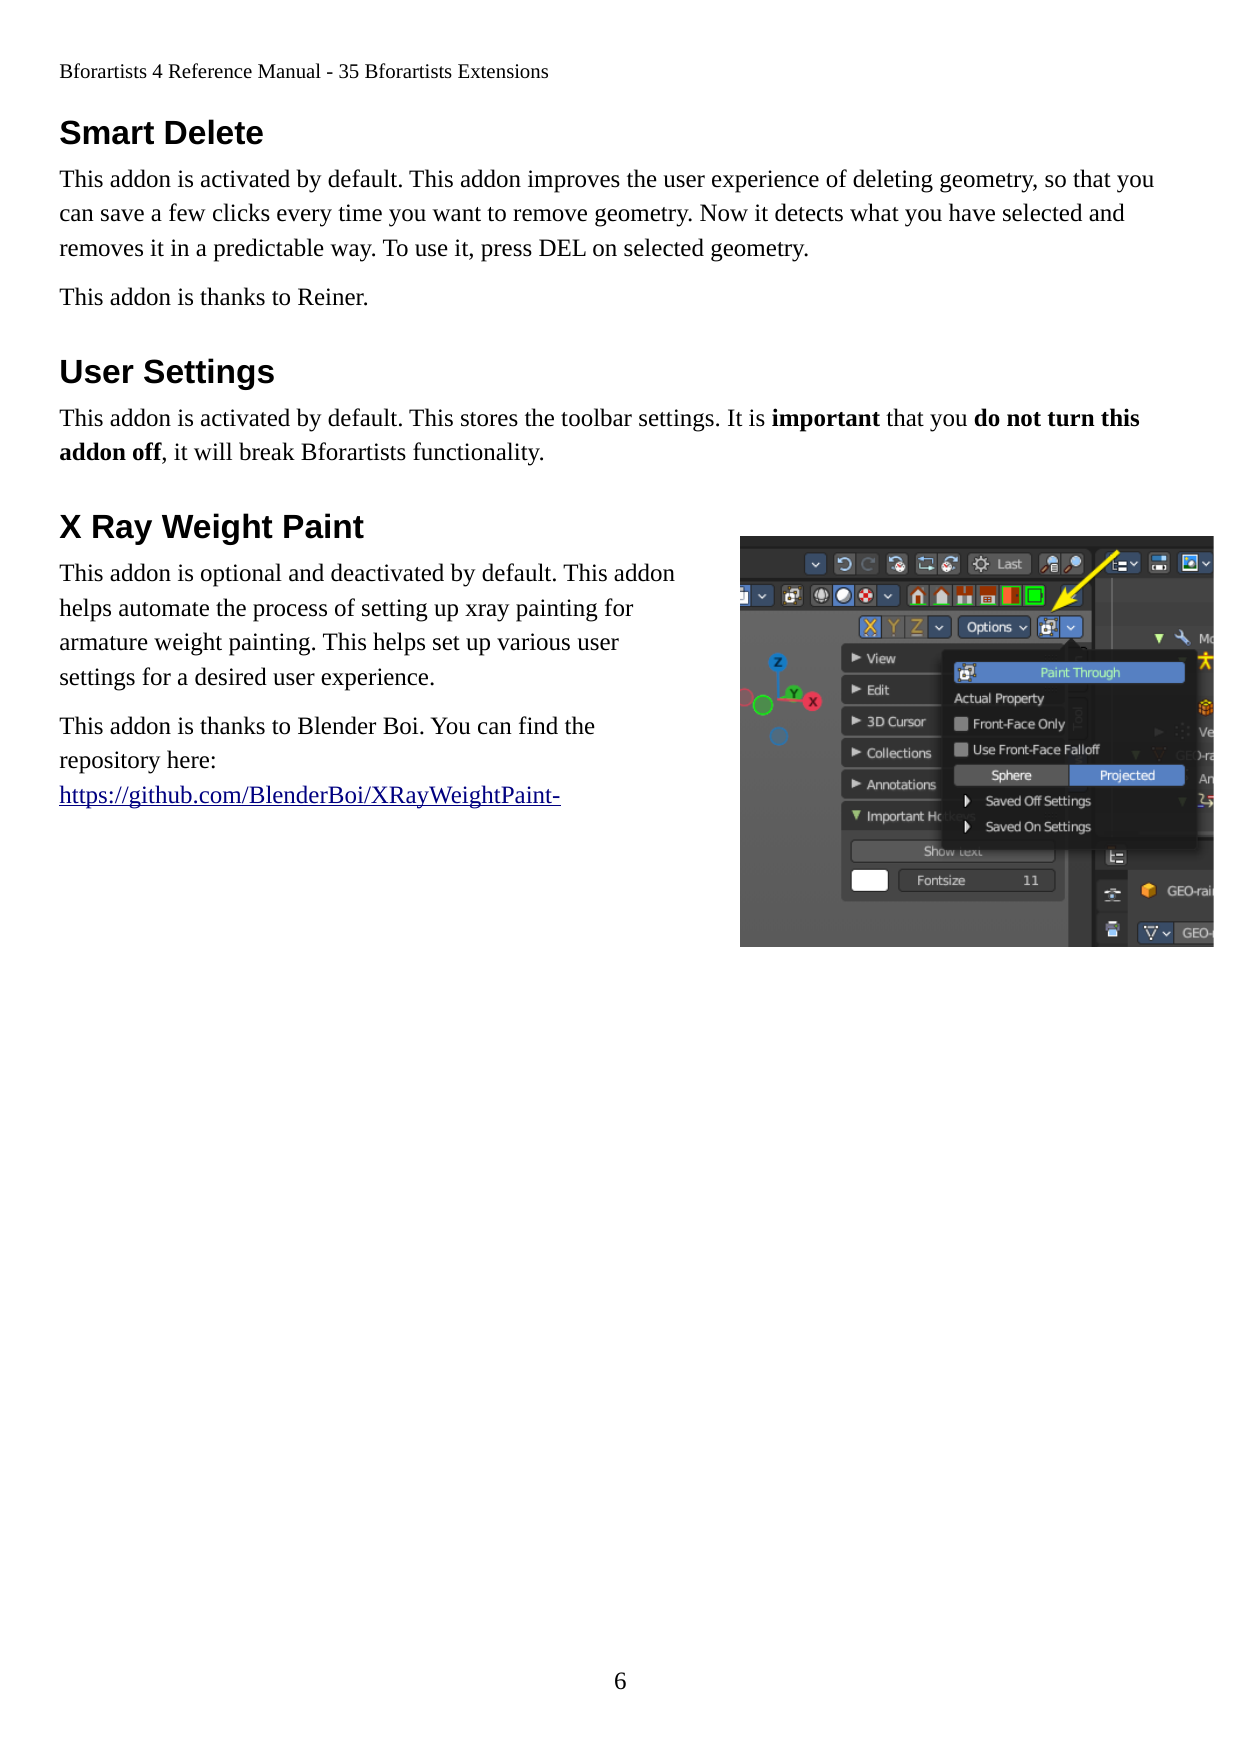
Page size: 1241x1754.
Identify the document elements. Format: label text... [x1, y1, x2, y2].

subtitle User Settings [59, 352, 1181, 390]
text This addon is activated by default. This stores the toolbar settings. It is important that you do not turn this addon off, it will break Bforartists functionality. [59, 403, 1181, 466]
subtitle Smart Delete [59, 113, 1181, 151]
subtitle X Ray Weight Paint [59, 507, 1181, 546]
picture [740, 536, 1214, 947]
text This addon is thanks to Blender Boi. You can find the repository here: https://github.com/BlenderBoi/XRayWeightPaint- [59, 711, 740, 843]
text This addon is thanks to Reiner. [59, 282, 1181, 311]
text This addon is activated by default. This addon improves the user experience of deleting geometry, so that you can save a few clicks every time you want to remove geometry. Now it detects what you have selected and removes it in a predictable way. To use it, press DEL on selected geometry. [59, 164, 1181, 261]
text This addon is optional and deactivated by default. This addon helps automate the process of setting up xray painting for armature weight painting. This helps set up various user settings for a desired user experience. [59, 558, 740, 691]
